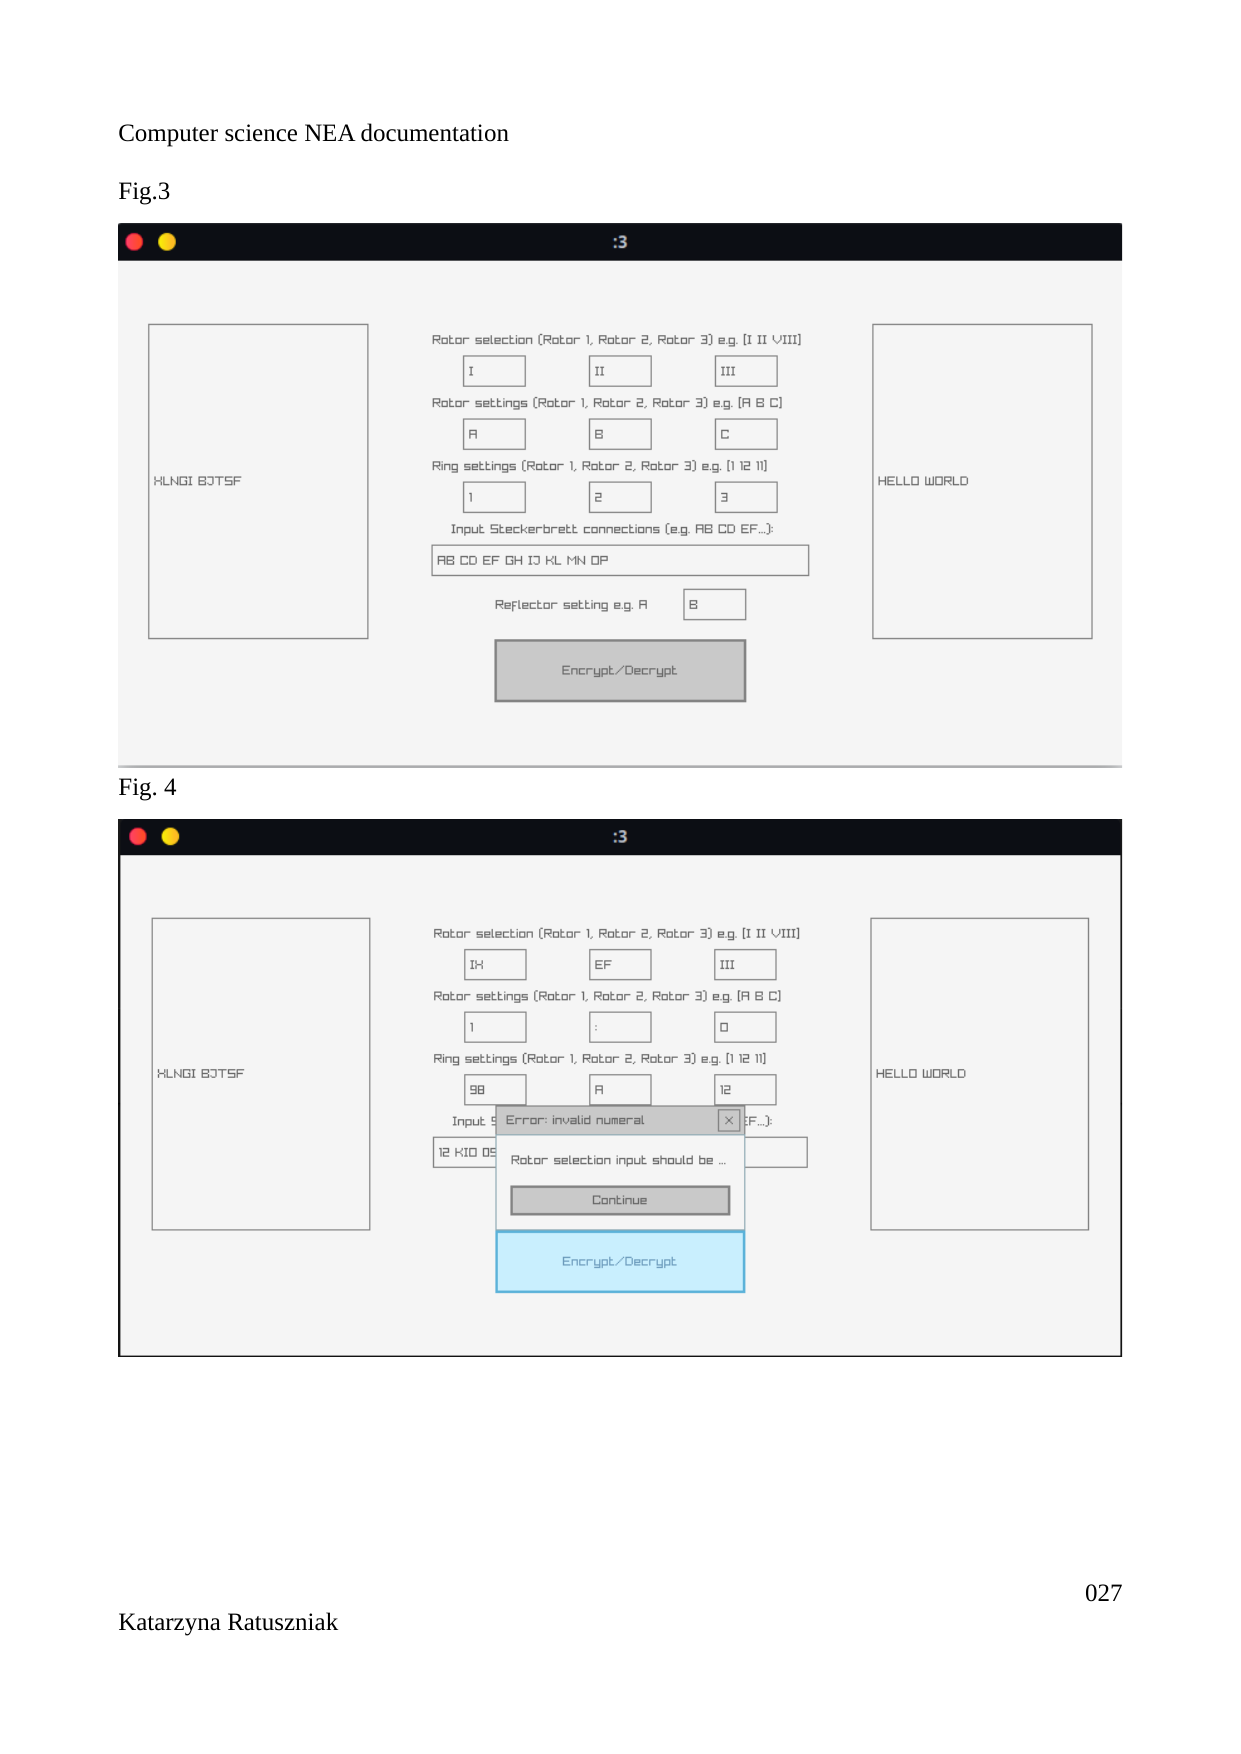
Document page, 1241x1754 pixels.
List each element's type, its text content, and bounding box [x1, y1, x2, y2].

text Fig. 4 [118, 768, 1122, 800]
picture [118, 223, 1123, 768]
picture [118, 819, 1123, 1357]
text Fig.3 [118, 176, 1122, 205]
